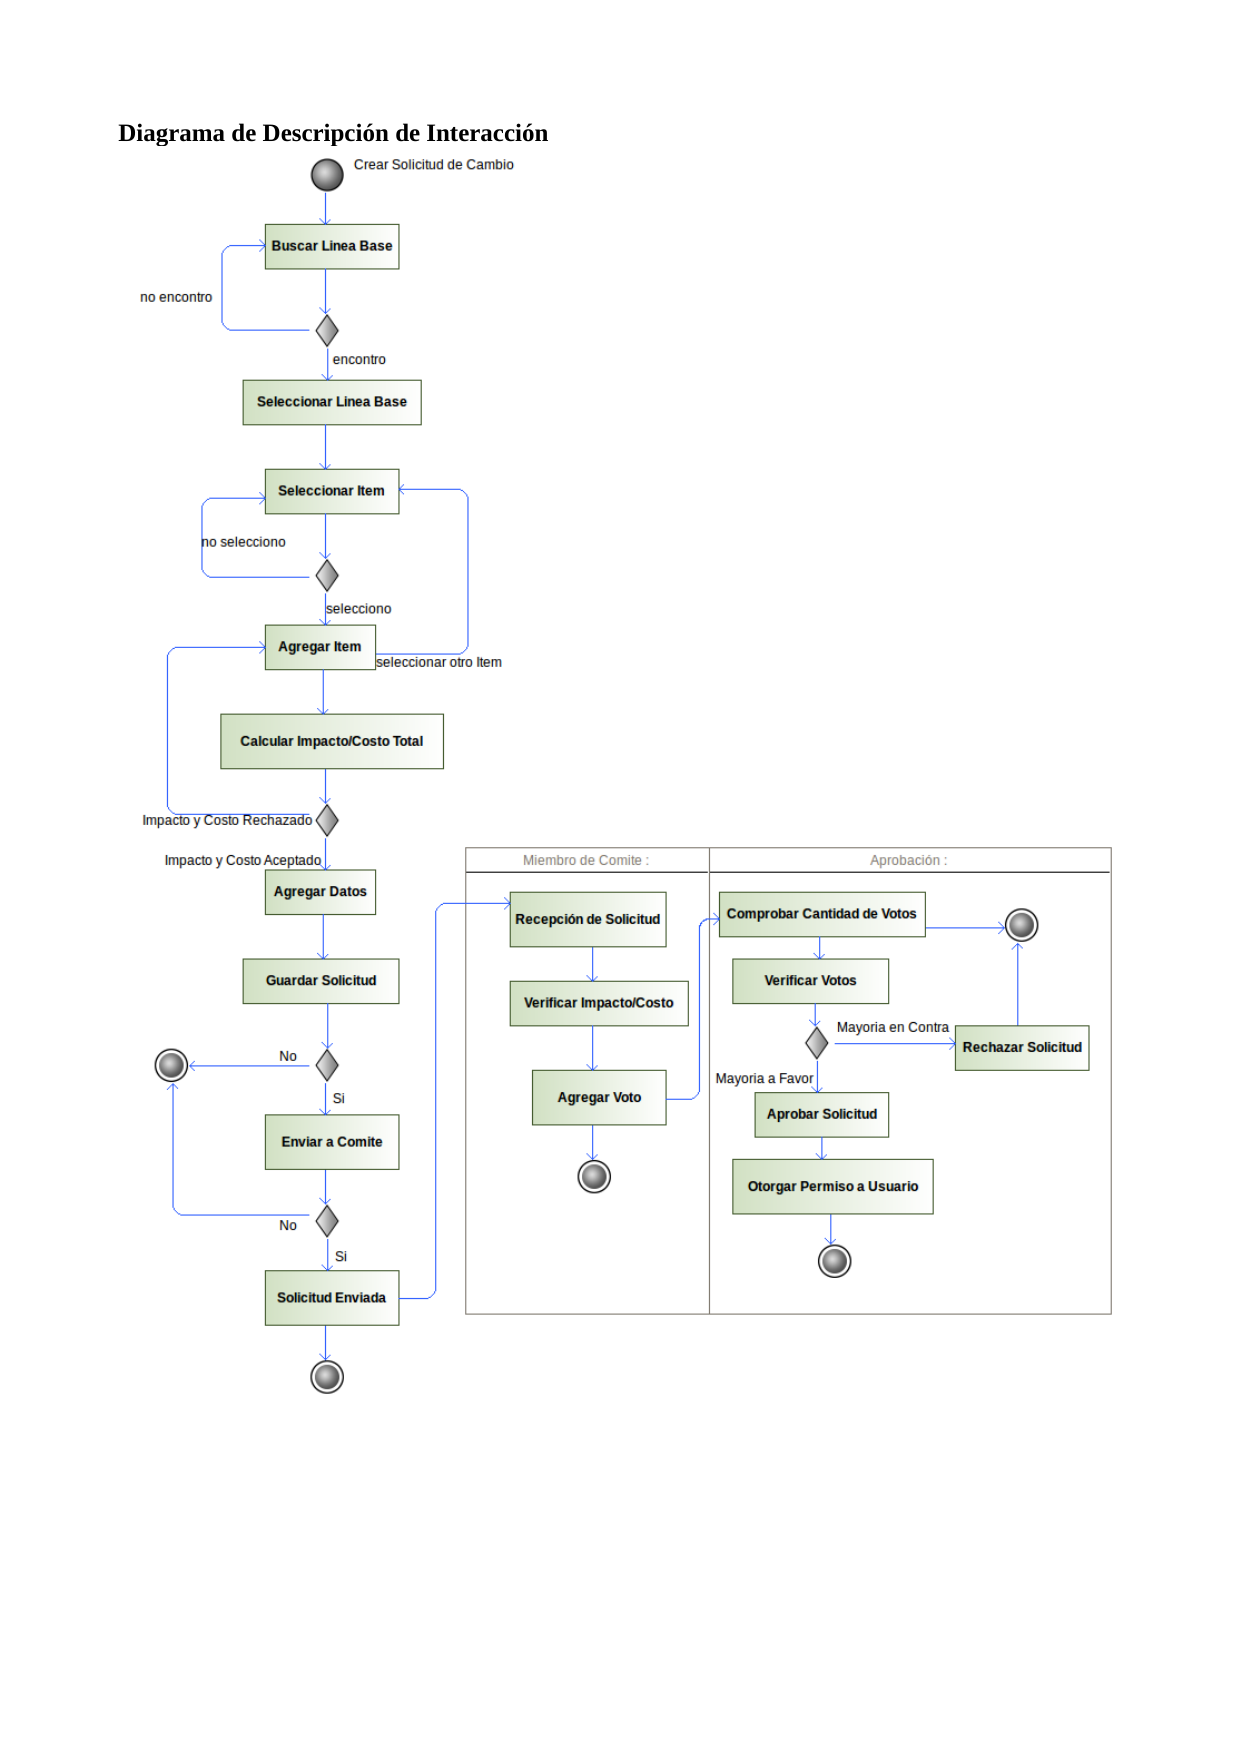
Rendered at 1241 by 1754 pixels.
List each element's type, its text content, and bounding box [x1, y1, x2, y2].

picture [118, 146, 1123, 1406]
text Diagrama de Descripción de Interacción [118, 118, 1122, 146]
